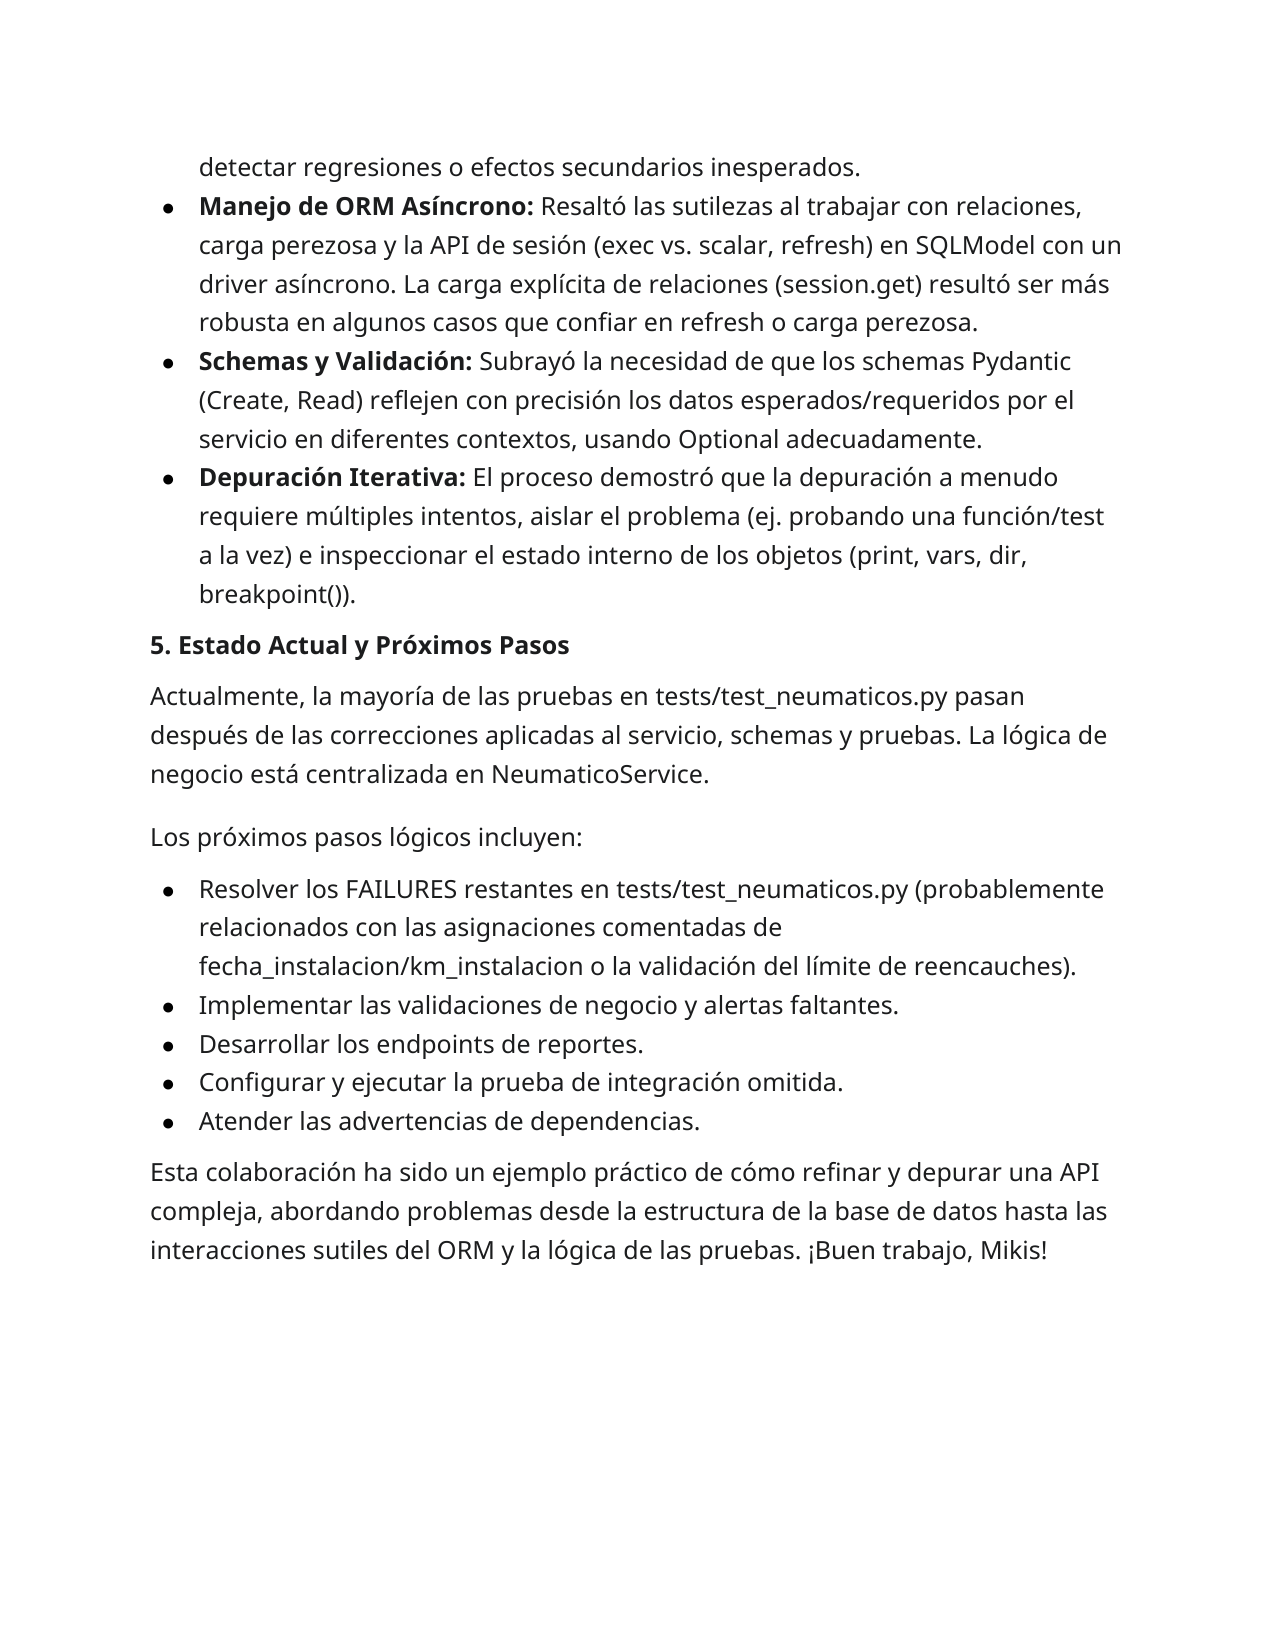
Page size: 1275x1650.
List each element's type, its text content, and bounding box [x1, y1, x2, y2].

list Manejo de ORM Asíncrono: Resaltó las sutilezas al trabajar con relaciones, carga perezosa y la API de sesión (exec vs. scalar, refresh) en SQLModel con un driver asíncrono. La carga explícita de relaciones (session.get) resultó ser más robusta en algunos casos que confiar en refresh o carga perezosa. [161, 189, 1125, 339]
list Desarrollar los endpoints de reportes. [161, 1026, 1125, 1060]
text Esta colaboración ha sido un ejemplo práctico de cómo refinar y depurar una API compleja, abordando problemas desde la estructura de la base de datos hasta las interacciones sutiles del ORM y la lógica de las pruebas. ¡Buen trabajo, Mikis! [150, 1155, 1125, 1267]
list Configurar y ejecutar la prueba de integración omitida. [161, 1065, 1125, 1099]
list detectar regresiones o efectos secundarios inesperados. [161, 150, 1125, 184]
list Atender las advertencias de dependencias. [161, 1104, 1125, 1138]
text Actualmente, la mayoría de las pruebas en tests/test_neumaticos.py pasan después de las correcciones aplicadas al servicio, schemas y pruebas. La lógica de negocio está centralizada en NeumaticoService. [150, 679, 1125, 790]
list Resolver los FAILURES restantes en tests/test_neumaticos.py (probablemente relacionados con las asignaciones comentadas de fecha_instalacion/km_instalacion o la validación del límite de reencauches). [161, 871, 1125, 983]
text Los próximos pasos lógicos incluyen: [150, 820, 1125, 854]
list Schemas y Validación: Subrayó la necesidad de que los schemas Pydantic (Create, Read) reflejen con precisión los datos esperados/requeridos por el servicio en diferentes contextos, usando Optional adecuadamente. [161, 344, 1125, 455]
list Implementar las validaciones de negocio y alertas faltantes. [161, 987, 1125, 1022]
list Depuración Iterativa: El proceso demostró que la depuración a menudo requiere múltiples intentos, aislar el problema (ej. probando una función/test a la vez) e inspeccionar el estado interno de los objetos (print, vars, dir, breakpoint()). [161, 460, 1125, 610]
subtitle 5. Estado Actual y Próximos Pasos [150, 627, 1125, 662]
